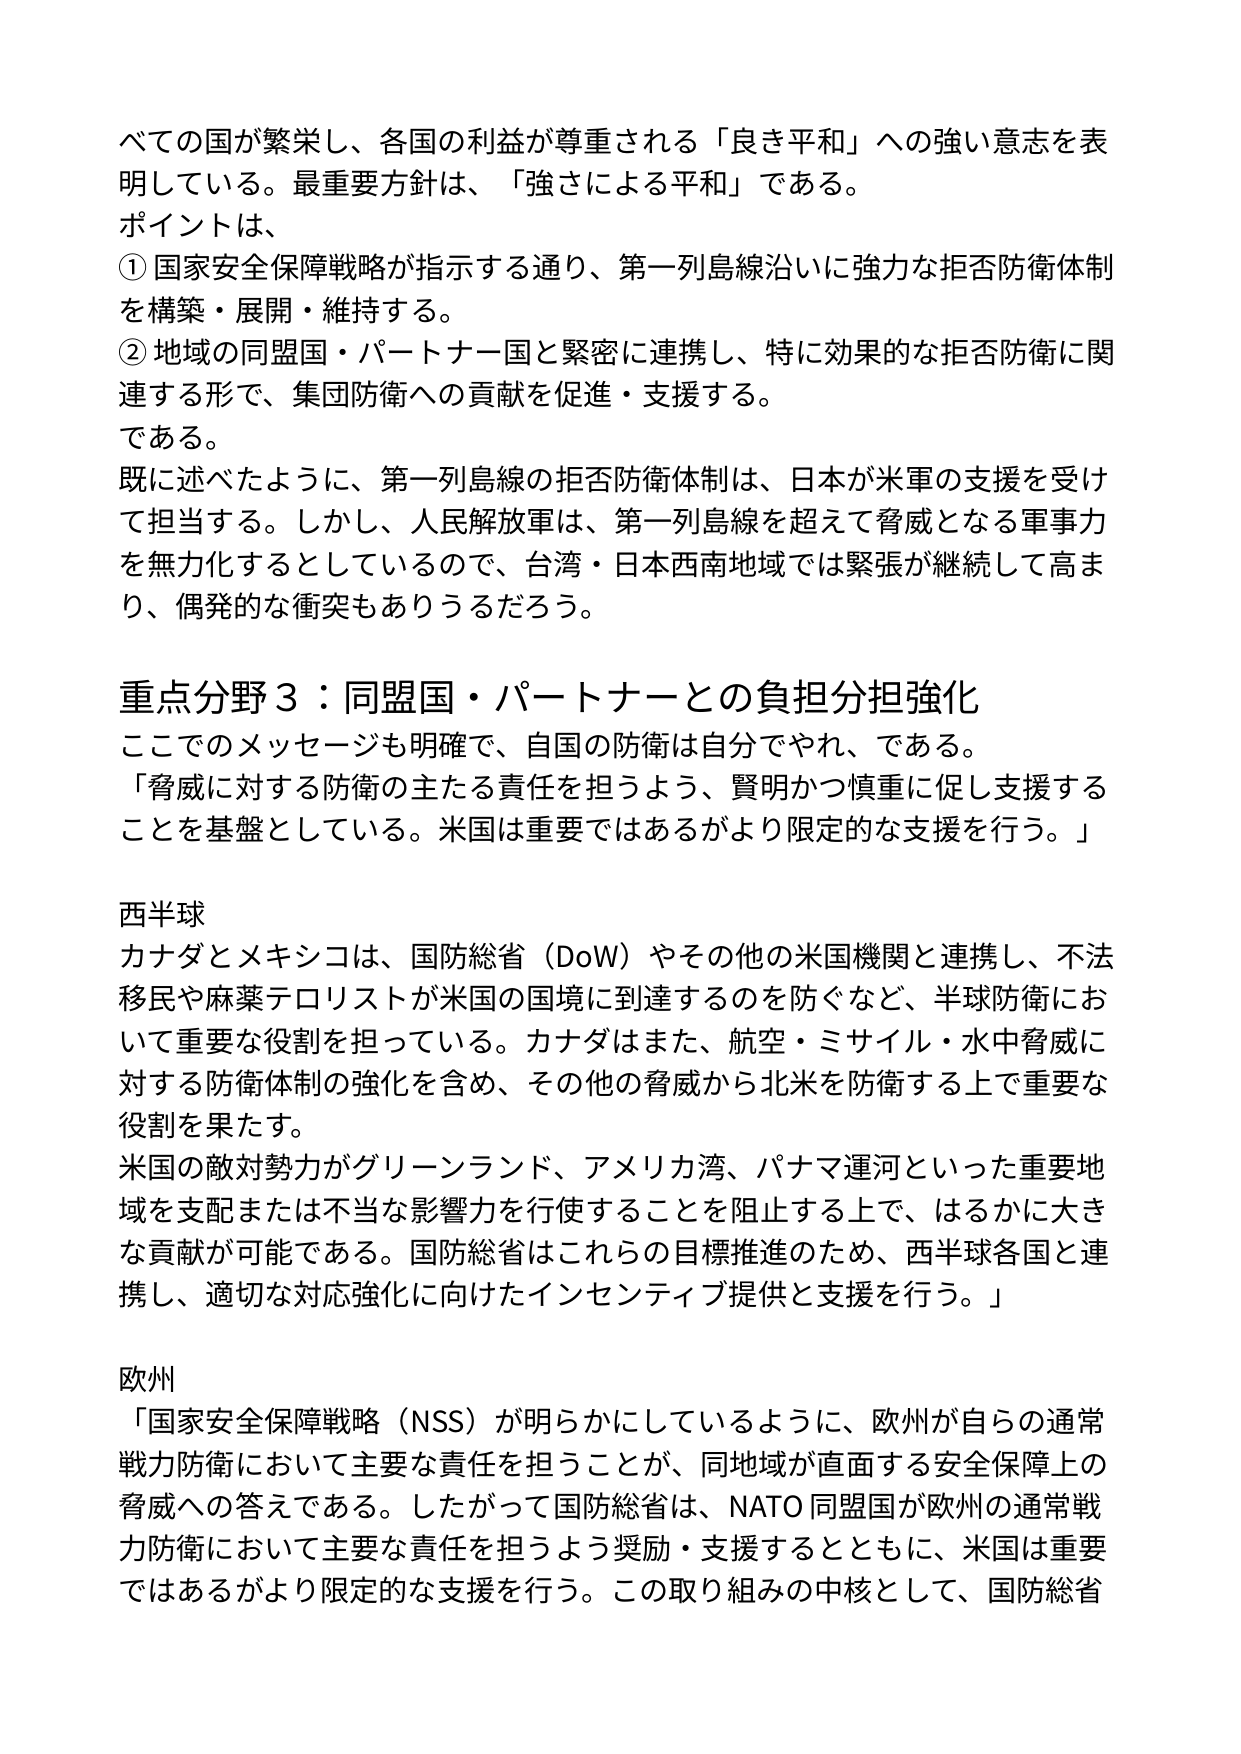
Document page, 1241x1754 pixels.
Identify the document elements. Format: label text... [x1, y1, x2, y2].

text ポイントは、 [118, 203, 1122, 245]
text 「脅威に対する防衛の主たる責任を担うよう、賢明かつ慎重に促し支援することを基盤としている。米国は重要ではあるがより限定的な支援を行う。」 [118, 764, 1122, 849]
text である。 [118, 414, 1122, 456]
text ここでのメッセージも明確で、自国の防衛は自分でやれ、である。 [118, 722, 1122, 764]
text ①国家安全保障戦略が指示する通り、第一列島線沿いに強力な拒否防衛体制を構築・展開・維持する。 [118, 245, 1122, 329]
text ②地域の同盟国・パートナー国と緊密に連携し、特に効果的な拒否防衛に関連する形で、集団防衛への貢献を促進・支援する。 [118, 329, 1122, 414]
text 米国の敵対勢力がグリーンランド、アメリカ湾、パナマ運河といった重要地域を支配または不当な影響力を行使することを阻止する上で、はるかに大きな貢献が可能である。国防総省はこれらの目標推進のため、西半球各国と連携し、適切な対応強化に向けたインセンティブ提供と支援を行う。」 [118, 1145, 1122, 1314]
text 重点分野３：同盟国・パートナーとの負担分担強化 [118, 668, 1122, 722]
text カナダとメキシコは、国防総省（DoW）やその他の米国機関と連携し、不法移民や麻薬テロリストが米国の国境に到達するのを防ぐなど、半球防衛において重要な役割を担っている。カナダはまた、航空・ミサイル・水中脅威に対する防衛体制の強化を含め、その他の脅威から北米を防衛する上で重要な役割を果たす。 [118, 934, 1122, 1145]
text べての国が繁栄し、各国の利益が尊重される「良き平和」への強い意志を表明している。最重要方針は、「強さによる平和」である。 [118, 118, 1122, 203]
text 既に述べたように、第一列島線の拒否防衛体制は、日本が米軍の支援を受けて担当する。しかし、人民解放軍は、第一列島線を超えて脅威となる軍事力を無力化するとしているので、台湾・日本西南地域では緊張が継続して高まり、偶発的な衝突もありうるだろう。 [118, 456, 1122, 626]
text 欧州 [118, 1357, 1122, 1399]
text 「国家安全保障戦略（NSS）が明らかにしているように、欧州が自らの通常戦力防衛において主要な責任を担うことが、同地域が直面する安全保障上の脅威への答えである。したがって国防総省は、NATO同盟国が欧州の通常戦力防衛において主要な責任を担うよう奨励・支援するとともに、米国は重要ではあるがより限定的な支援を行う。この取り組みの中核として、国防総省 [118, 1399, 1122, 1610]
text 西半球 [118, 891, 1122, 934]
